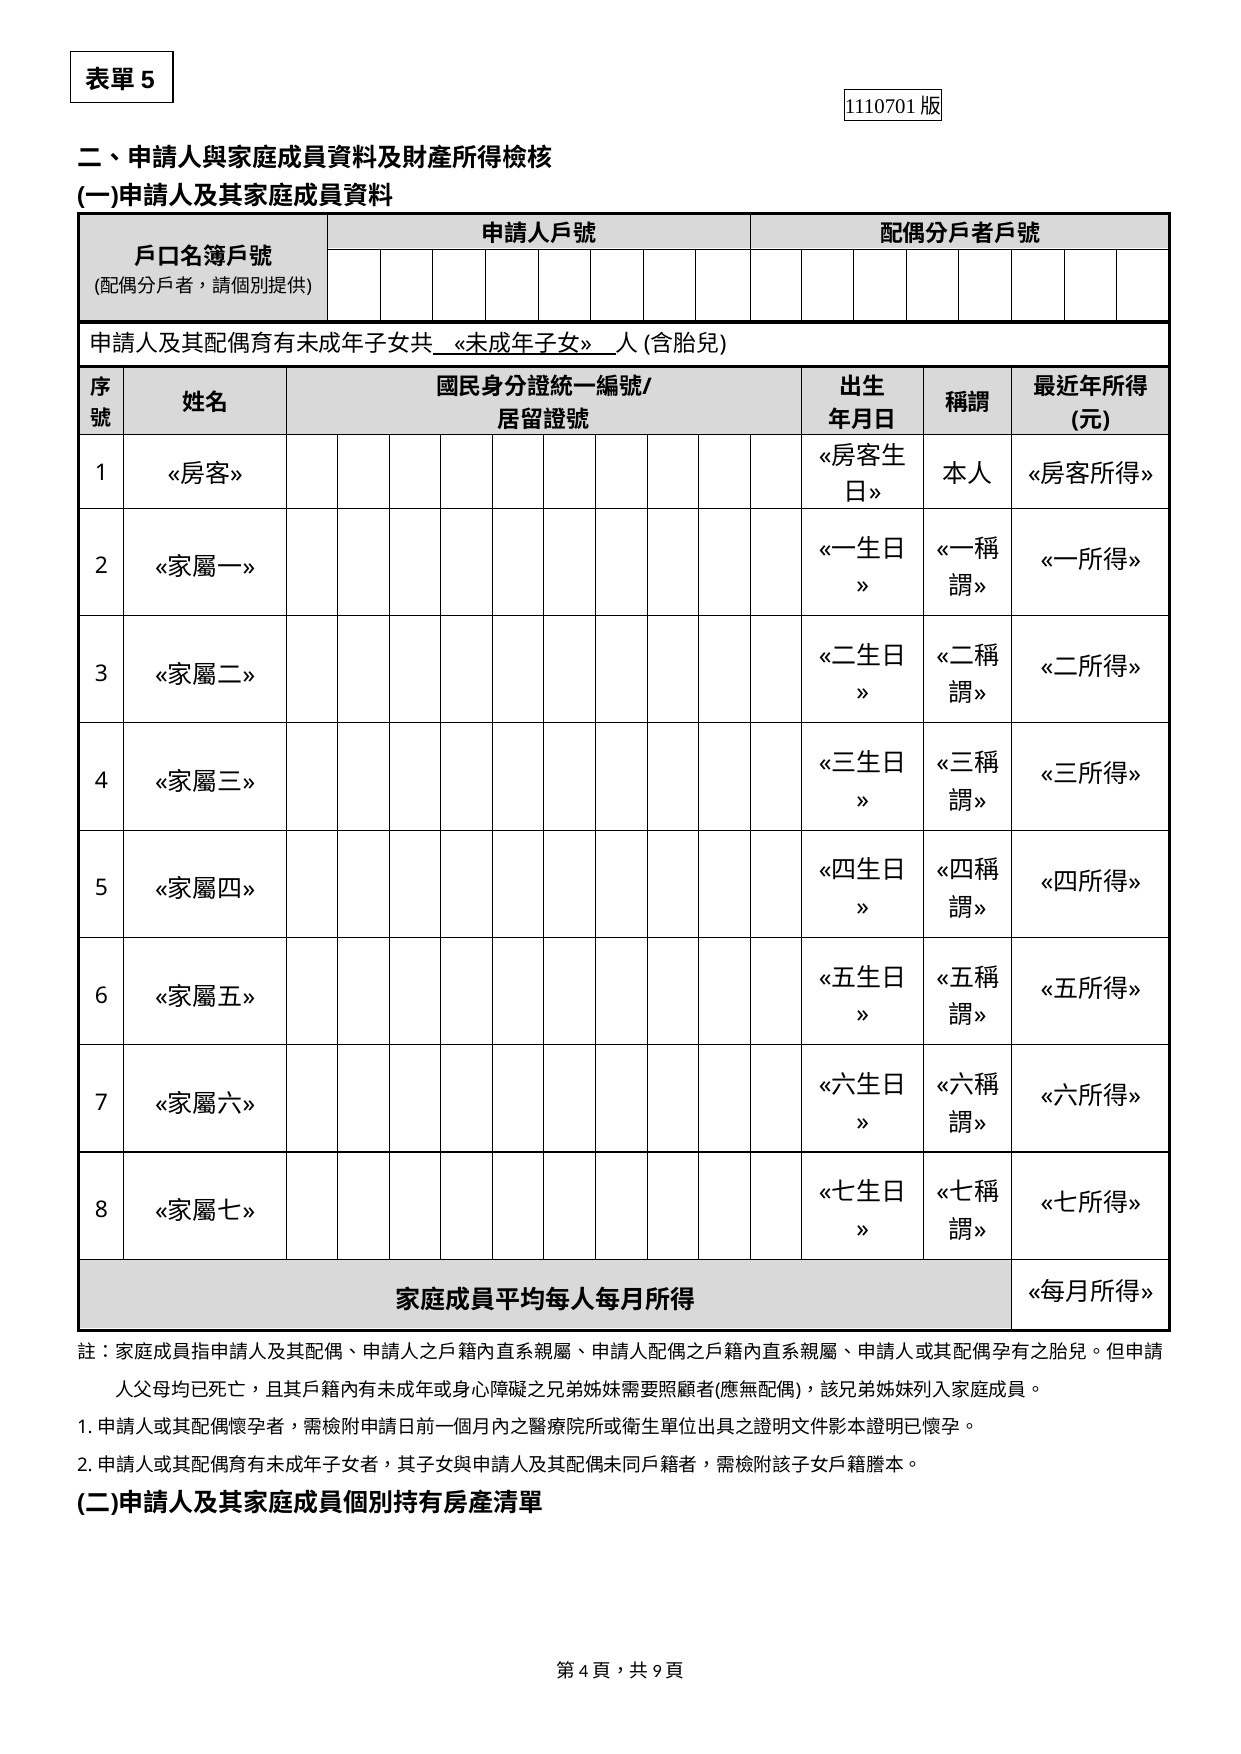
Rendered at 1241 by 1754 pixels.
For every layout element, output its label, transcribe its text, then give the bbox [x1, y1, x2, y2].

table_cell [441, 1153, 492, 1259]
table_cell [751, 938, 801, 1044]
table_cell «三所得» [1012, 723, 1168, 829]
table_cell [699, 509, 750, 615]
table_cell «四所得» [1012, 831, 1168, 937]
table_cell «一所得» [1012, 509, 1168, 615]
table_cell [596, 938, 647, 1044]
table_cell [699, 938, 750, 1044]
table_cell 4 [80, 723, 123, 829]
table_cell [441, 435, 492, 508]
table_cell [493, 938, 543, 1044]
table_cell [696, 250, 750, 320]
table_cell [539, 250, 590, 320]
table_cell [751, 616, 801, 722]
table_cell [493, 1153, 543, 1259]
table_cell [544, 938, 595, 1044]
table_cell «五生日» [802, 938, 923, 1044]
table_cell [390, 938, 440, 1044]
table_cell «家屬三» [124, 723, 286, 829]
table_cell «二所得» [1012, 616, 1168, 722]
table_cell «家屬五» [124, 938, 286, 1044]
table_cell [338, 616, 389, 722]
table_cell [648, 723, 698, 829]
table_cell [338, 938, 389, 1044]
table_cell [287, 723, 337, 829]
table_cell «五稱謂» [924, 938, 1011, 1044]
table_cell 2 [80, 509, 123, 615]
table_cell [433, 250, 485, 320]
table_cell [390, 723, 440, 829]
text 註：家庭成員指申請人及其配偶、申請人之戶籍內直系親屬、申請人配偶之戶籍內直系親屬、申請人或其配偶孕有之胎兒。但申請人父母均已死亡，且其戶籍內有未成年或身心障礙之兄弟姊妹需要照顧者(應無配偶)，該兄弟姊妹列入家庭成員。 [77, 1332, 1163, 1407]
table_cell «四稱謂» [924, 831, 1011, 937]
text (一)申請人及其家庭成員資料 [77, 175, 1163, 212]
table_cell [338, 831, 389, 937]
table_cell [751, 509, 801, 615]
table_cell «七所得» [1012, 1153, 1168, 1259]
table_cell [1117, 250, 1168, 320]
table_cell «房客» [124, 435, 286, 508]
table_cell [648, 509, 698, 615]
table_cell [699, 1153, 750, 1259]
table_cell [591, 250, 643, 320]
table_cell [751, 1045, 801, 1151]
table_cell [648, 435, 698, 508]
table_header 戶口名簿戶號 (配偶分戶者，請個別提供) [80, 215, 327, 320]
table_cell «七生日» [802, 1153, 923, 1259]
text (二)申請人及其家庭成員個別持有房產清單 [77, 1482, 1163, 1519]
table_cell [441, 509, 492, 615]
table_cell [338, 435, 389, 508]
table_cell 姓名 [124, 368, 286, 434]
table_cell [648, 831, 698, 937]
table_cell [390, 435, 440, 508]
table_cell «六稱謂» [924, 1045, 1011, 1151]
table_cell [596, 1045, 647, 1151]
table_cell «一稱謂» [924, 509, 1011, 615]
table_cell [751, 723, 801, 829]
table_cell [338, 509, 389, 615]
table_cell [544, 831, 595, 937]
table_cell [287, 1045, 337, 1151]
table_cell [287, 616, 337, 722]
table_cell «二稱謂» [924, 616, 1011, 722]
table_cell «三稱謂» [924, 723, 1011, 829]
table_cell 國民身分證統一編號/ 居留證號 [287, 368, 801, 434]
table_cell «家屬七» [124, 1153, 286, 1259]
table_cell 7 [80, 1045, 123, 1151]
table_cell [959, 250, 1011, 320]
table_cell «房客生日» [802, 435, 923, 508]
table_cell [596, 435, 647, 508]
table_cell [493, 1045, 543, 1151]
table_cell [493, 723, 543, 829]
table_cell 8 [80, 1153, 123, 1259]
table_cell [596, 723, 647, 829]
table_cell 1 [80, 435, 123, 508]
table_cell 稱謂 [924, 368, 1011, 434]
table_cell «四生日» [802, 831, 923, 937]
table_cell «每月所得» [1012, 1260, 1168, 1328]
table_cell [441, 1045, 492, 1151]
table_cell 最近年所得(元) [1012, 368, 1168, 434]
table_cell «五所得» [1012, 938, 1168, 1044]
table_cell [441, 938, 492, 1044]
table_cell 申請人及其配偶育有未成年子女共 «未成年子女» 人 (含胎兒) [80, 324, 1168, 364]
table_cell [441, 831, 492, 937]
table_cell [648, 1045, 698, 1151]
table_cell «六所得» [1012, 1045, 1168, 1151]
table_cell «家屬四» [124, 831, 286, 937]
text 二、申請人與家庭成員資料及財產所得檢核 [77, 137, 1163, 175]
table_cell [441, 616, 492, 722]
table_cell «二生日» [802, 616, 923, 722]
table_cell [493, 616, 543, 722]
table_cell «家屬六» [124, 1045, 286, 1151]
table_cell [648, 1153, 698, 1259]
table_cell [1012, 250, 1064, 320]
table_cell [648, 938, 698, 1044]
table_cell [287, 831, 337, 937]
table_cell [751, 1153, 801, 1259]
table_cell [751, 250, 801, 320]
table_cell «家屬二» [124, 616, 286, 722]
table_cell [648, 616, 698, 722]
table_cell [699, 1045, 750, 1151]
table_cell [493, 435, 543, 508]
table_cell [287, 1153, 337, 1259]
table_cell [596, 509, 647, 615]
table_cell [751, 435, 801, 508]
table_cell 序號 [80, 368, 123, 434]
table_cell [287, 509, 337, 615]
table_cell [802, 250, 853, 320]
text 2. 申請人或其配偶育有未成年子女者，其子女與申請人及其配偶未同戶籍者，需檢附該子女戶籍謄本。 [77, 1444, 1163, 1482]
table_cell [544, 1153, 595, 1259]
table_cell [596, 831, 647, 937]
table_cell [699, 616, 750, 722]
table_cell 出生 年月日 [802, 368, 923, 434]
table_cell [287, 938, 337, 1044]
table_cell «房客所得» [1012, 435, 1168, 508]
table_cell [596, 1153, 647, 1259]
table_cell [381, 250, 432, 320]
table_cell [544, 435, 595, 508]
table_cell [390, 1045, 440, 1151]
table_cell [338, 1153, 389, 1259]
table_cell [544, 616, 595, 722]
table_cell [390, 1153, 440, 1259]
table_header 配偶分戶者戶號 [751, 215, 1168, 248]
table_cell [338, 1045, 389, 1151]
table_cell [699, 435, 750, 508]
table_cell [390, 509, 440, 615]
table_cell [907, 250, 958, 320]
table_cell [1065, 250, 1116, 320]
table_cell [390, 616, 440, 722]
table_cell [644, 250, 695, 320]
table_cell [328, 250, 380, 320]
table_cell [751, 831, 801, 937]
table_cell [699, 831, 750, 937]
table_cell [338, 723, 389, 829]
table_cell [493, 509, 543, 615]
table_cell «七稱謂» [924, 1153, 1011, 1259]
table_cell [544, 509, 595, 615]
table_cell 本人 [924, 435, 1011, 508]
table_cell 5 [80, 831, 123, 937]
table_cell [390, 831, 440, 937]
table_cell «一生日» [802, 509, 923, 615]
table_header 申請人戶號 [328, 215, 750, 248]
table_cell [441, 723, 492, 829]
text 1. 申請人或其配偶懷孕者，需檢附申請日前一個月內之醫療院所或衛生單位出具之證明文件影本證明已懷孕。 [77, 1407, 1163, 1444]
table_cell [493, 831, 543, 937]
table_cell «家屬一» [124, 509, 286, 615]
table_cell [544, 1045, 595, 1151]
table_cell [699, 723, 750, 829]
table_cell [544, 723, 595, 829]
table_cell 6 [80, 938, 123, 1044]
table_cell [486, 250, 538, 320]
table_cell [596, 616, 647, 722]
table_cell 家庭成員平均每人每月所得 [80, 1260, 1011, 1328]
table_cell «六生日» [802, 1045, 923, 1151]
table_cell [854, 250, 906, 320]
table_cell [287, 435, 337, 508]
table_cell «三生日» [802, 723, 923, 829]
table_cell 3 [80, 616, 123, 722]
